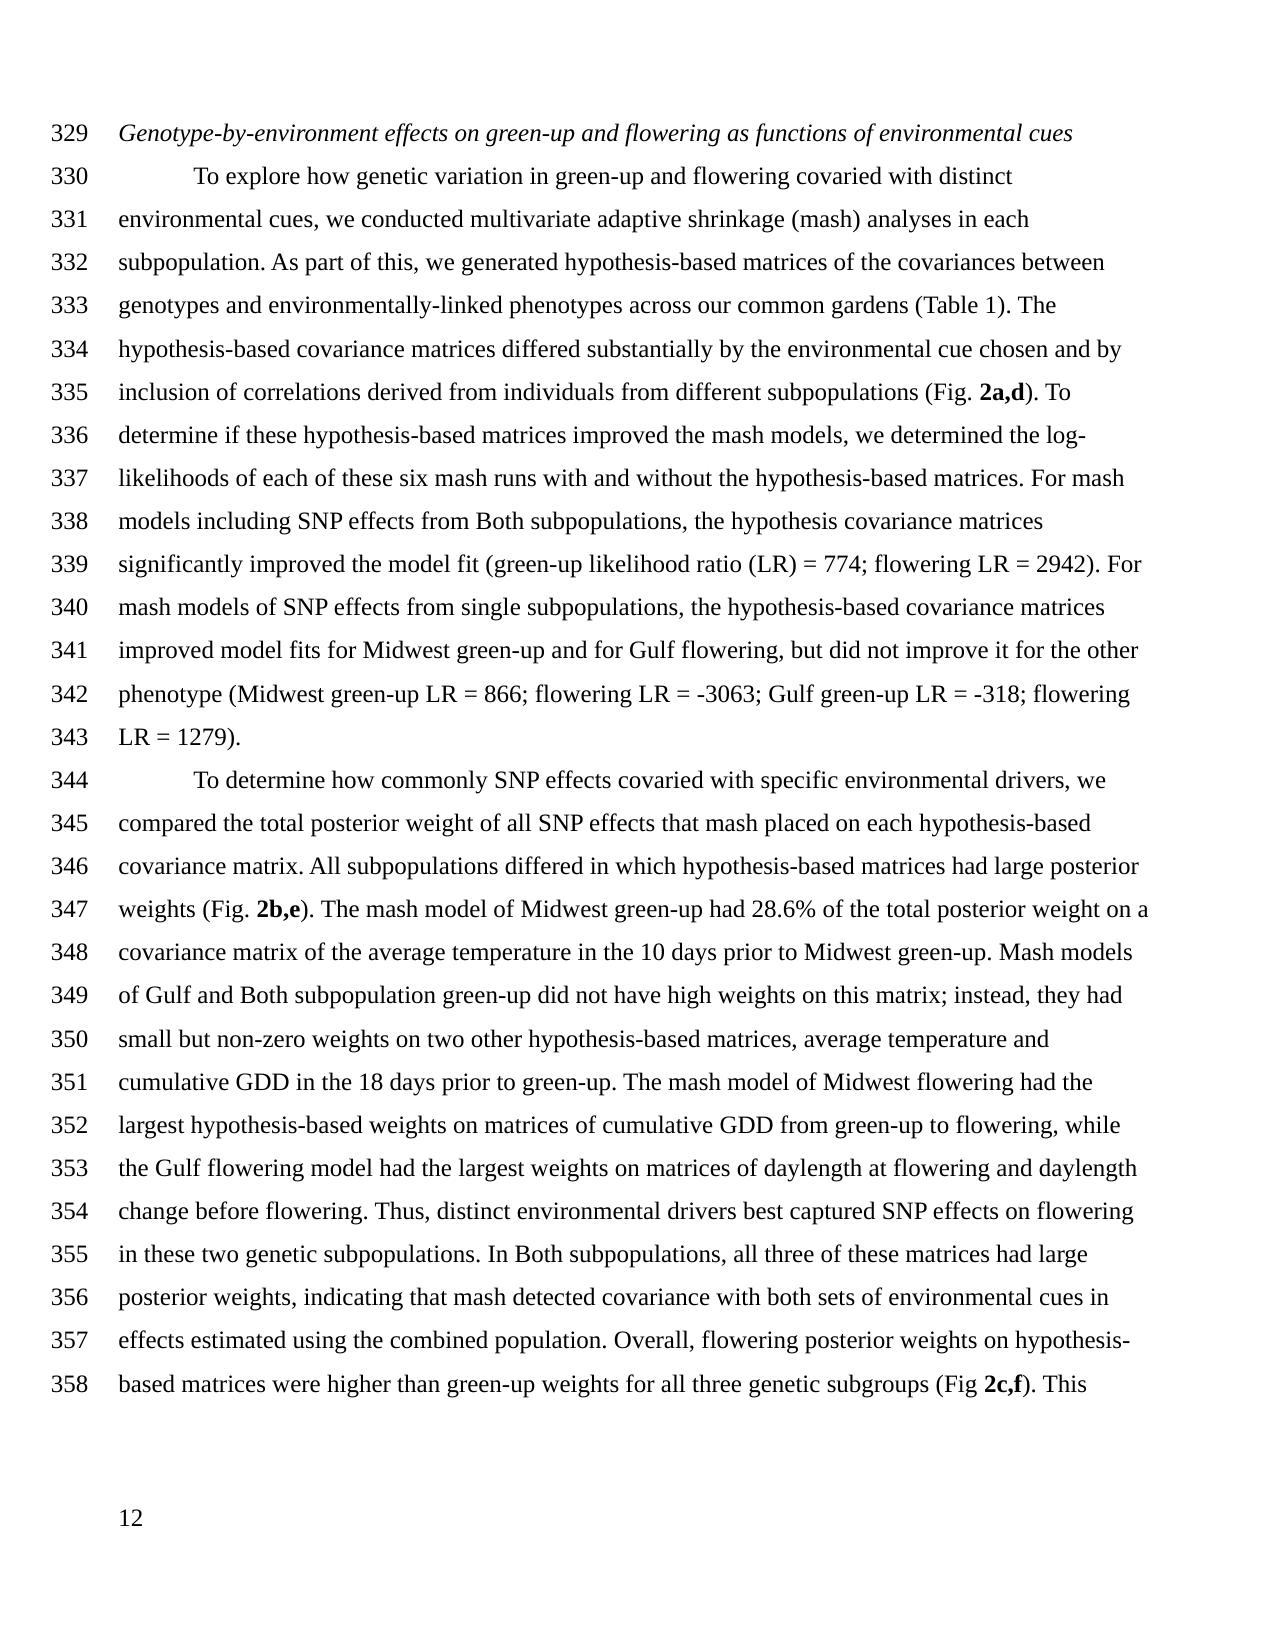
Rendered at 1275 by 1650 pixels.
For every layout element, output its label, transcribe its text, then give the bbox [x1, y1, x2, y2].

text To determine how commonly SNP effects covaried with specific environmental drivers, we compared the total posterior weight of all SNP effects that mash placed on each hypothesis-based covariance matrix. All subpopulations differed in which hypothesis-based matrices had large posterior weights (Fig. 2b,e). The mash model of Midwest green-up had 28.6% of the total posterior weight on a covariance matrix of the average temperature in the 10 days prior to Midwest green-up. Mash models of Gulf and Both subpopulation green-up did not have high weights on this matrix; instead, they had small but non-zero weights on two other hypothesis-based matrices, average temperature and cumulative GDD in the 18 days prior to green-up. The mash model of Midwest flowering had the largest hypothesis-based weights on matrices of cumulative GDD from green-up to flowering, while the Gulf flowering model had the largest weights on matrices of daylength at flowering and daylength change before flowering. Thus, distinct environmental drivers best captured SNP effects on flowering in these two genetic subpopulations. In Both subpopulations, all three of these matrices had large posterior weights, indicating that mash detected covariance with both sets of environmental cues in effects estimated using the combined population. Overall, flowering posterior weights on hypothesis-based matrices were higher than green-up weights for all three genetic subgroups (Fig 2c,f). This [118, 765, 1157, 1397]
text To explore how genetic variation in green-up and flowering covaried with distinct environmental cues, we conducted multivariate adaptive shrinkage (mash) analyses in each subpopulation. As part of this, we generated hypothesis-based matrices of the covariances between genotypes and environmentally-linked phenotypes across our common gardens (Table 1). The hypothesis-based covariance matrices differed substantially by the environmental cue chosen and by inclusion of correlations derived from individuals from different subpopulations (Fig. 2a,d). To determine if these hypothesis-based matrices improved the mash models, we determined the log-likelihoods of each of these six mash runs with and without the hypothesis-based matrices. For mash models including SNP effects from Both subpopulations, the hypothesis covariance matrices significantly improved the model fit (green-up likelihood ratio (LR) = 774; flowering LR = 2942). For mash models of SNP effects from single subpopulations, the hypothesis-based covariance matrices improved model fits for Midwest green-up and for Gulf flowering, but did not improve it for the other phenotype (Midwest green-up LR = 866; flowering LR = -3063; Gulf green-up LR = -318; flowering LR = 1279). [118, 161, 1157, 751]
text Genotype-by-environment effects on green-up and flowering as functions of environmental cues [118, 118, 1157, 147]
